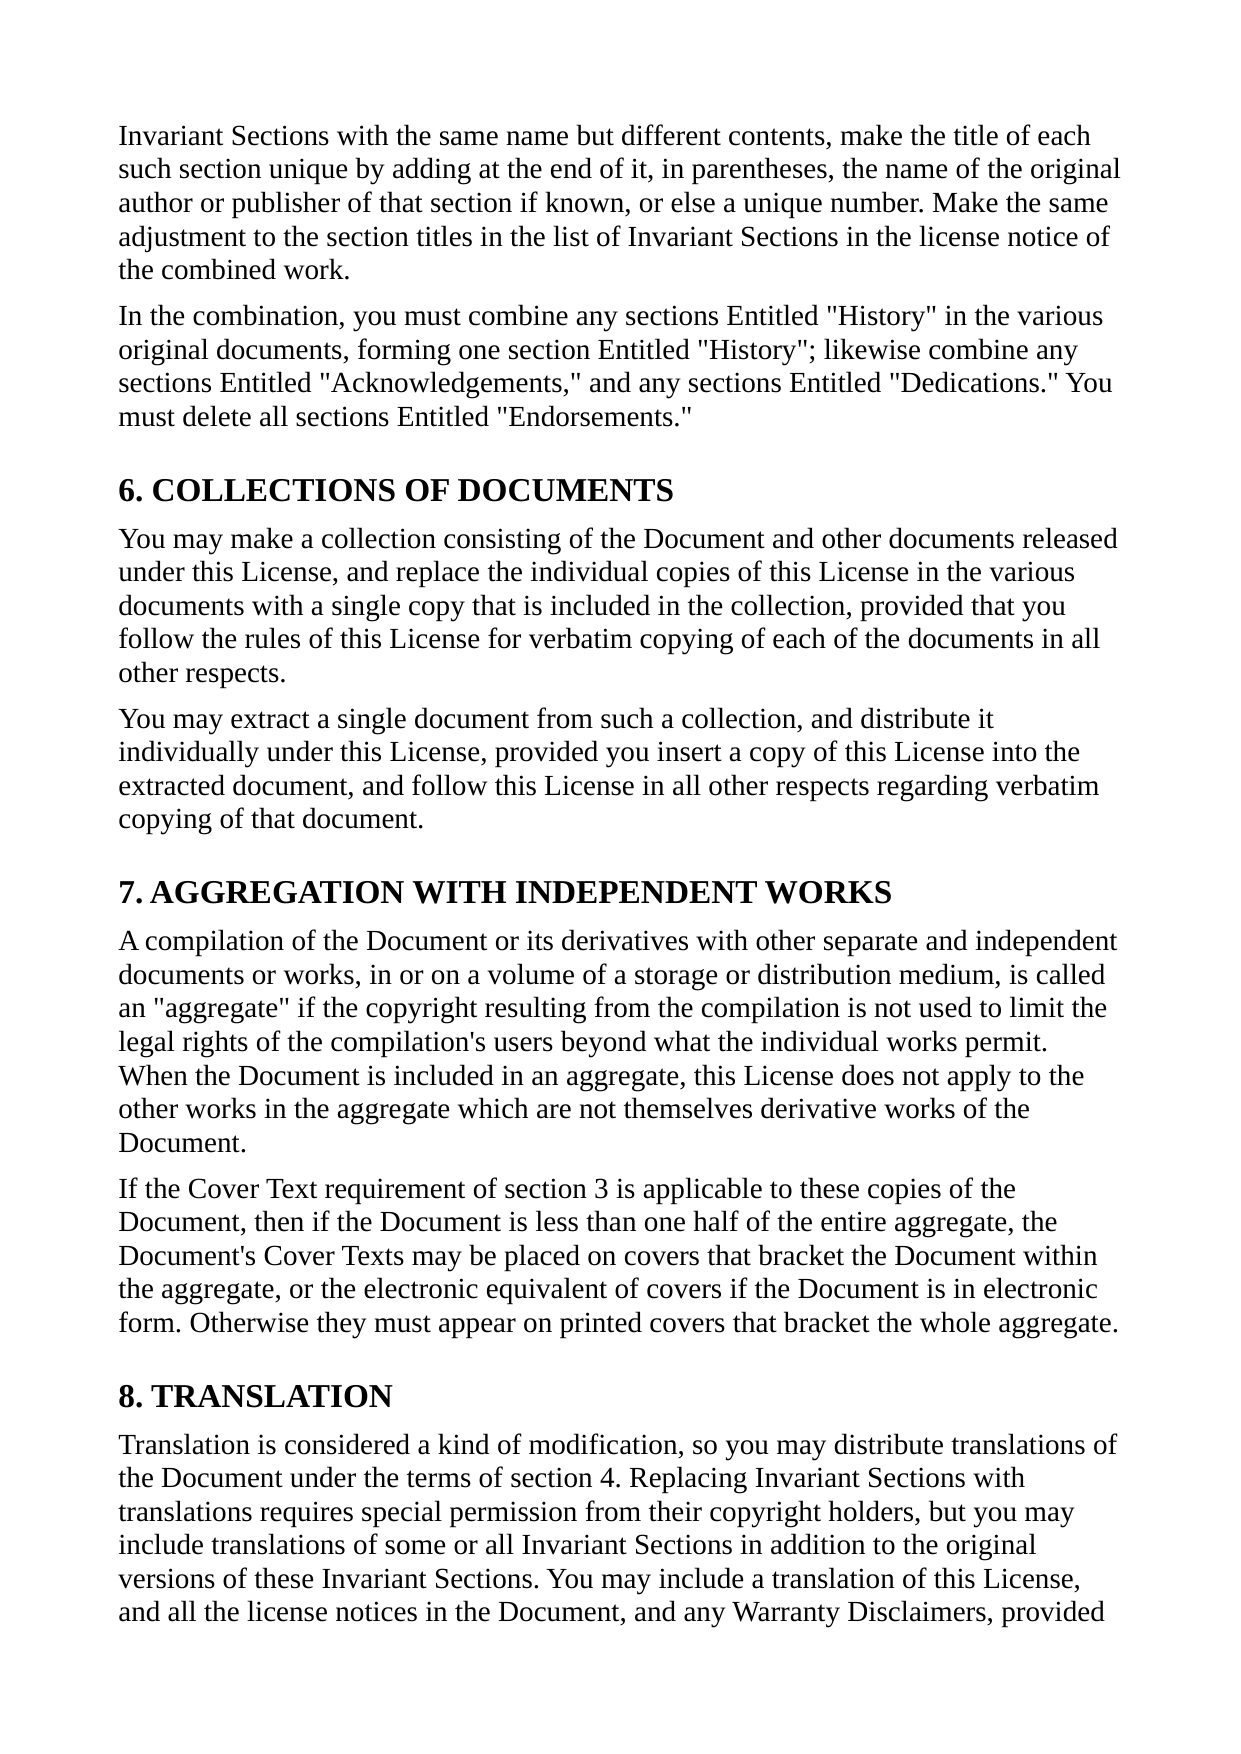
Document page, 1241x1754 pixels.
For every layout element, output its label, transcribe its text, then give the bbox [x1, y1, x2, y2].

text You may extract a single document from such a collection, and distribute it individually under this License, provided you insert a copy of this License into the extracted document, and follow this License in all other respects regarding verbatim copying of that document. [118, 701, 1122, 835]
subtitle 7. AGGREGATION WITH INDEPENDENT WORKS [118, 873, 1122, 911]
subtitle 6. COLLECTIONS OF DOCUMENTS [118, 470, 1122, 508]
text Invariant Sections with the same name but different contents, make the title of each such section unique by adding at the end of it, in parentheses, the name of the original author or publisher of that section if known, or else a unique number. Make the same adjustment to the section titles in the list of Invariant Sections in the license notice of the combined work. [118, 118, 1122, 286]
text Translation is considered a kind of modification, so you may distribute translations of the Document under the terms of section 4. Replacing Invariant Sections with translations requires special permission from their copyright holders, but you may include translations of some or all Invariant Sections in addition to the original versions of these Invariant Sections. You may include a translation of this License, and all the license notices in the Document, and any Warranty Disclaimers, provided [118, 1427, 1122, 1628]
text In the combination, you must combine any sections Entitled "History" in the various original documents, forming one section Entitled "History"; likewise combine any sections Entitled "Acknowledgements," and any sections Entitled "Dedications." You must delete all sections Entitled "Endorsements." [118, 298, 1122, 432]
text You may make a collection consisting of the Document and other documents released under this License, and replace the individual copies of this License in the various documents with a single copy that is included in the collection, provided that you follow the rules of this License for verbatim copying of each of the documents in all other respects. [118, 521, 1122, 688]
text If the Cover Text requirement of section 3 is applicable to these copies of the Document, then if the Document is less than one half of the entire aggregate, the Document's Cover Texts may be placed on covers that bracket the Document within the aggregate, or the electronic equivalent of covers if the Document is in electronic form. Otherwise they must appear on printed covers that bracket the whole aggregate. [118, 1171, 1122, 1338]
text A compilation of the Document or its derivatives with other separate and independent documents or works, in or on a volume of a storage or distribution medium, is called an "aggregate" if the copyright resulting from the compilation is not used to limit the legal rights of the compilation's users beyond what the individual works permit. When the Document is included in an aggregate, this License does not apply to the other works in the aggregate which are not themselves derivative works of the Document. [118, 923, 1122, 1158]
subtitle 8. TRANSLATION [118, 1376, 1122, 1414]
